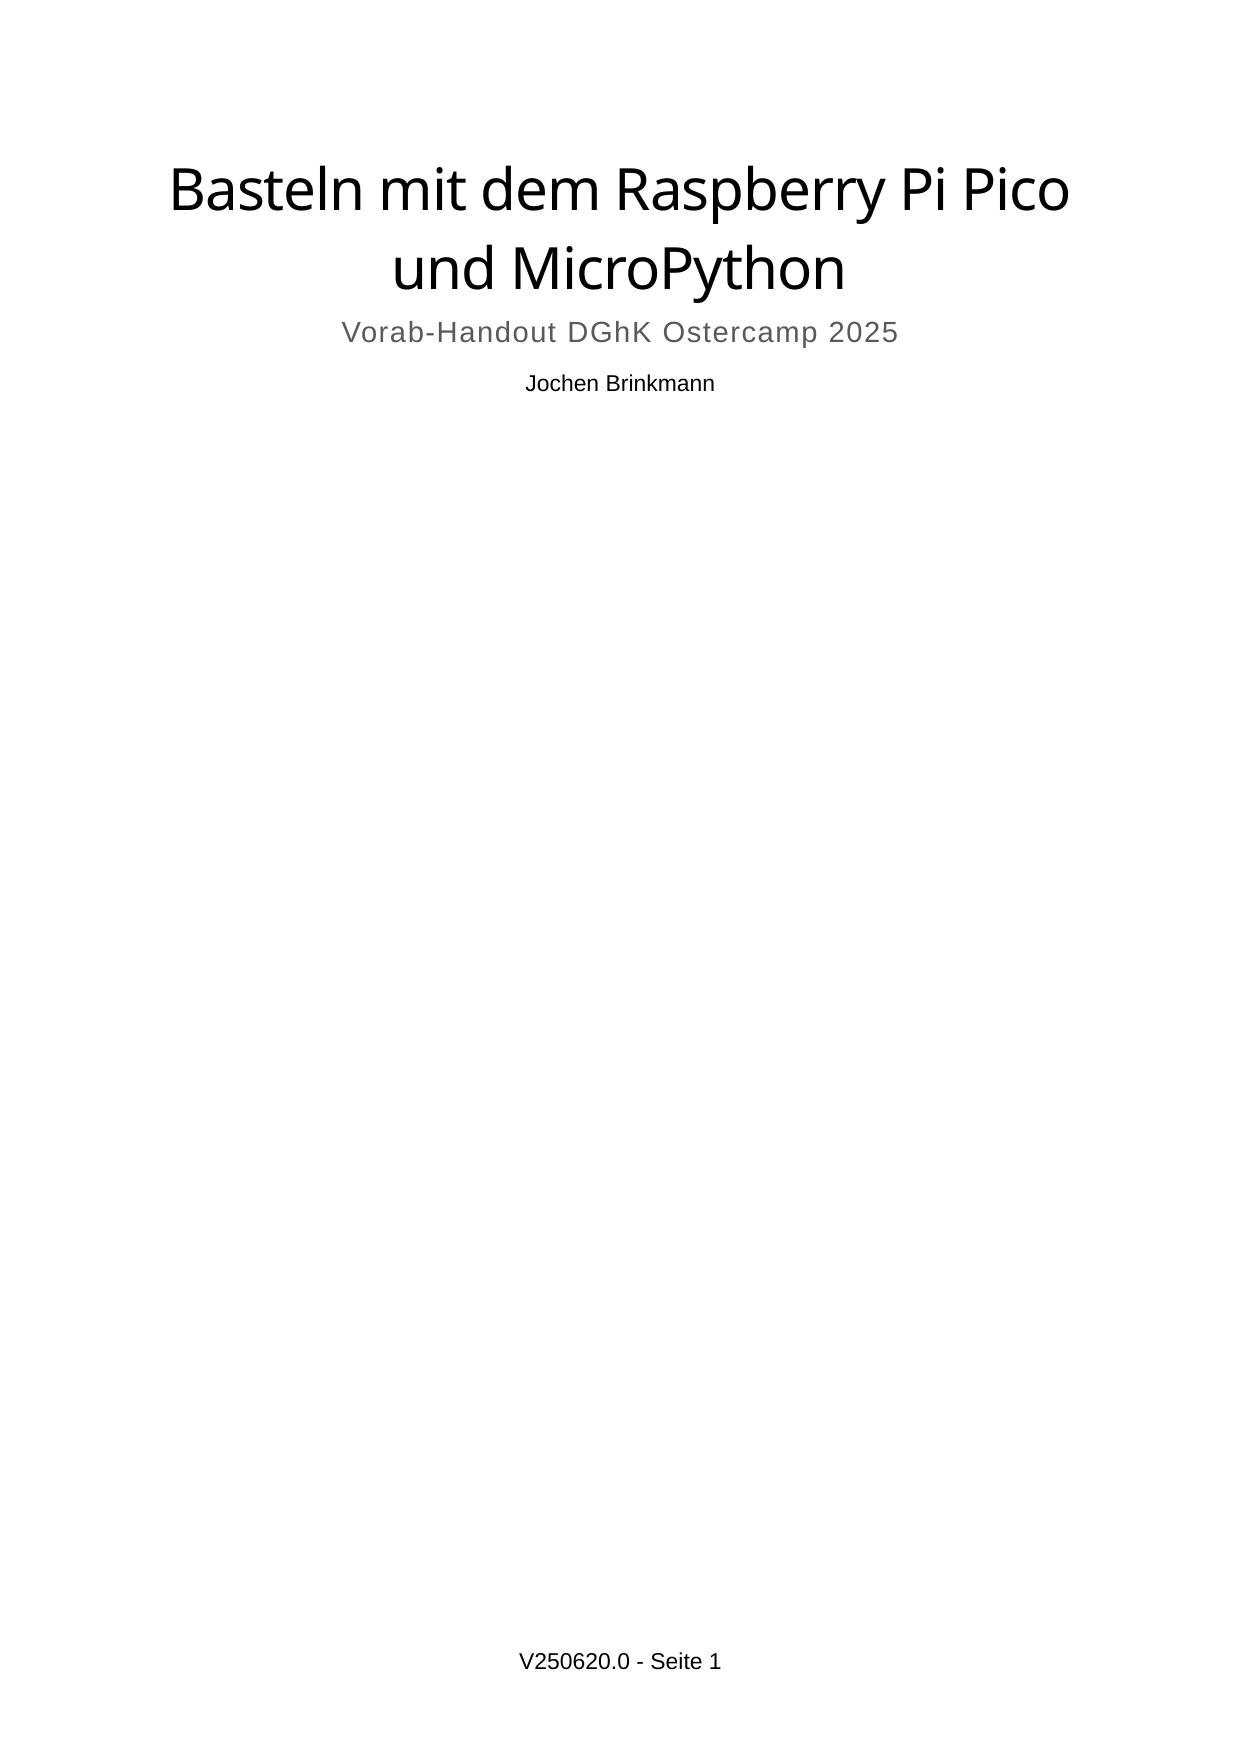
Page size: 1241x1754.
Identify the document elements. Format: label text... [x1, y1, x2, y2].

subtitle Vorab-Handout DGhK Ostercamp 2025 [148, 315, 1093, 348]
text Jochen Brinkmann [148, 370, 1093, 397]
title Basteln mit dem Raspberry Pi Pico und MicroPython [148, 148, 1093, 307]
